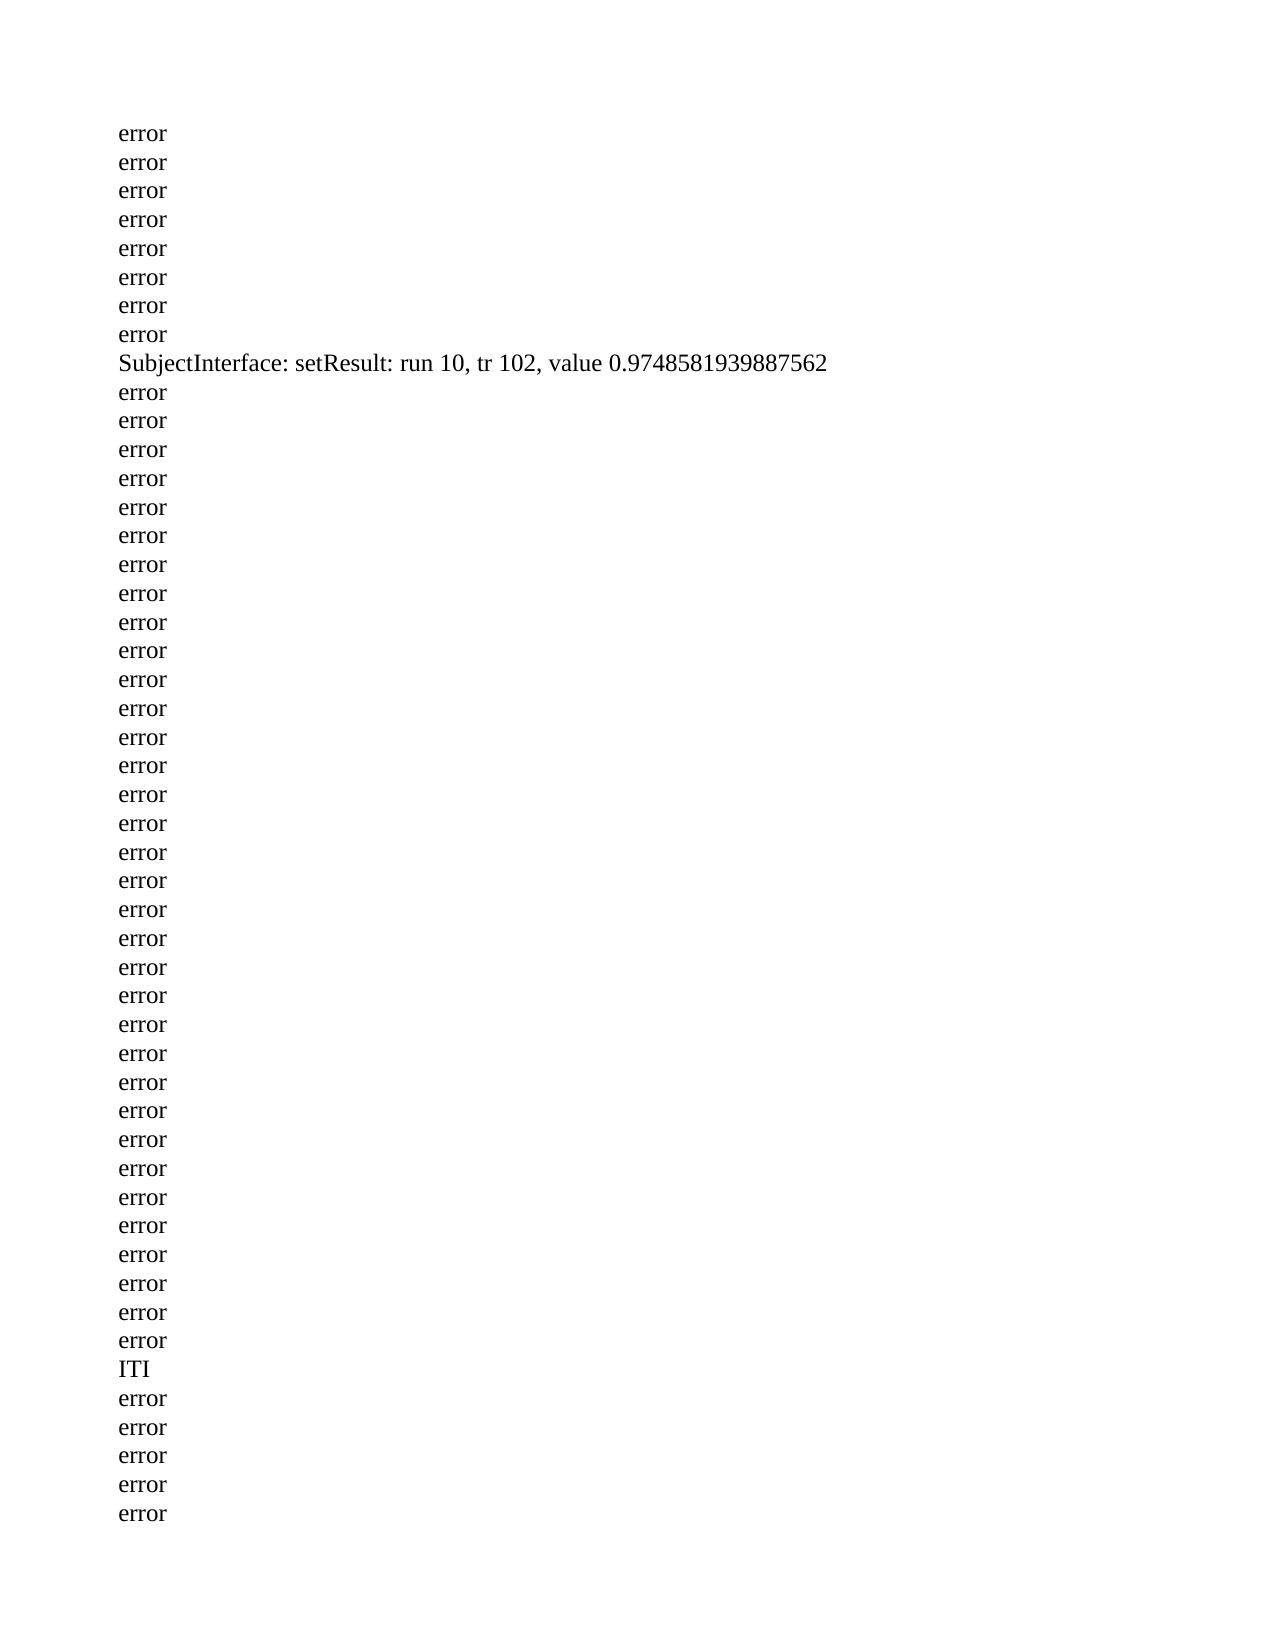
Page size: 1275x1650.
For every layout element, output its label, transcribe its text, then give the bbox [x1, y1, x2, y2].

text error [118, 1211, 1157, 1239]
text error [118, 808, 1157, 837]
text error [118, 664, 1157, 693]
text ITI [118, 1354, 1157, 1383]
text error [118, 1009, 1157, 1038]
text error [118, 233, 1157, 262]
text error [118, 147, 1157, 176]
text error [118, 1326, 1157, 1354]
text error [118, 262, 1157, 291]
text error [118, 779, 1157, 808]
text error [118, 952, 1157, 981]
text error [118, 578, 1157, 607]
text error [118, 1412, 1157, 1441]
text error [118, 1038, 1157, 1067]
text error [118, 377, 1157, 406]
text error [118, 1268, 1157, 1297]
text error [118, 894, 1157, 923]
text error [118, 319, 1157, 348]
text SubjectInterface: setResult: run 10, tr 102, value 0.9748581939887562 [118, 348, 1157, 377]
text error [118, 176, 1157, 204]
text error [118, 1096, 1157, 1124]
text error [118, 923, 1157, 952]
text error [118, 751, 1157, 779]
text error [118, 118, 1157, 147]
text error [118, 463, 1157, 492]
text error [118, 291, 1157, 319]
text error [118, 722, 1157, 751]
text error [118, 981, 1157, 1009]
text error [118, 406, 1157, 434]
text error [118, 1469, 1157, 1498]
text error [118, 693, 1157, 722]
text error [118, 866, 1157, 894]
text error [118, 636, 1157, 664]
text error [118, 1498, 1157, 1527]
text error [118, 1383, 1157, 1412]
text error [118, 1153, 1157, 1182]
text error [118, 521, 1157, 549]
text error [118, 1441, 1157, 1469]
text error [118, 1239, 1157, 1268]
text error [118, 837, 1157, 866]
text error [118, 434, 1157, 463]
text error [118, 607, 1157, 636]
text error [118, 492, 1157, 521]
text error [118, 204, 1157, 233]
text error [118, 1124, 1157, 1153]
text error [118, 1182, 1157, 1211]
text error [118, 1297, 1157, 1326]
text error [118, 1067, 1157, 1096]
text error [118, 549, 1157, 578]
